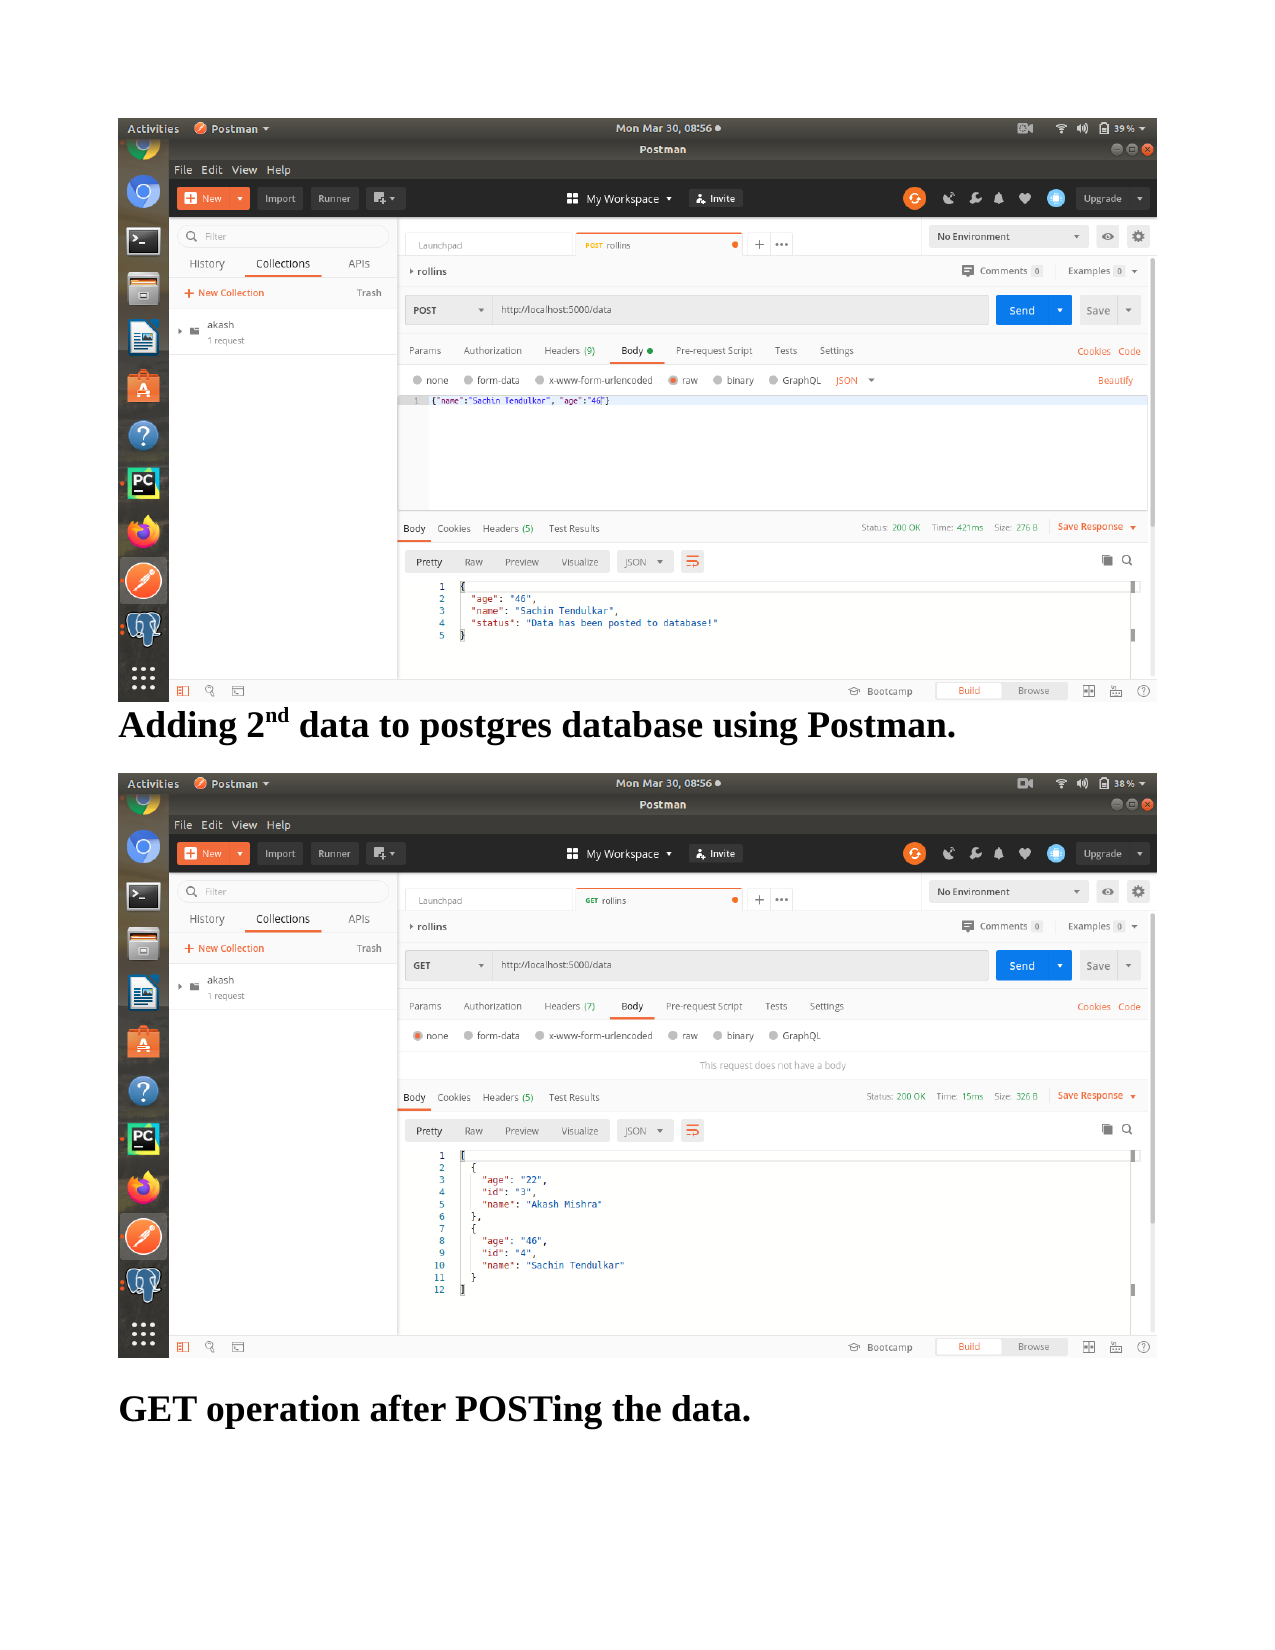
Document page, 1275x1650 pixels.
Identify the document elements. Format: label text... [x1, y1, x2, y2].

text GET operation after POSTing the data. [118, 1387, 1157, 1430]
picture [118, 773, 1157, 1358]
picture [118, 118, 1157, 702]
text Adding 2nd data to postgres database using Postman. [118, 702, 1157, 745]
